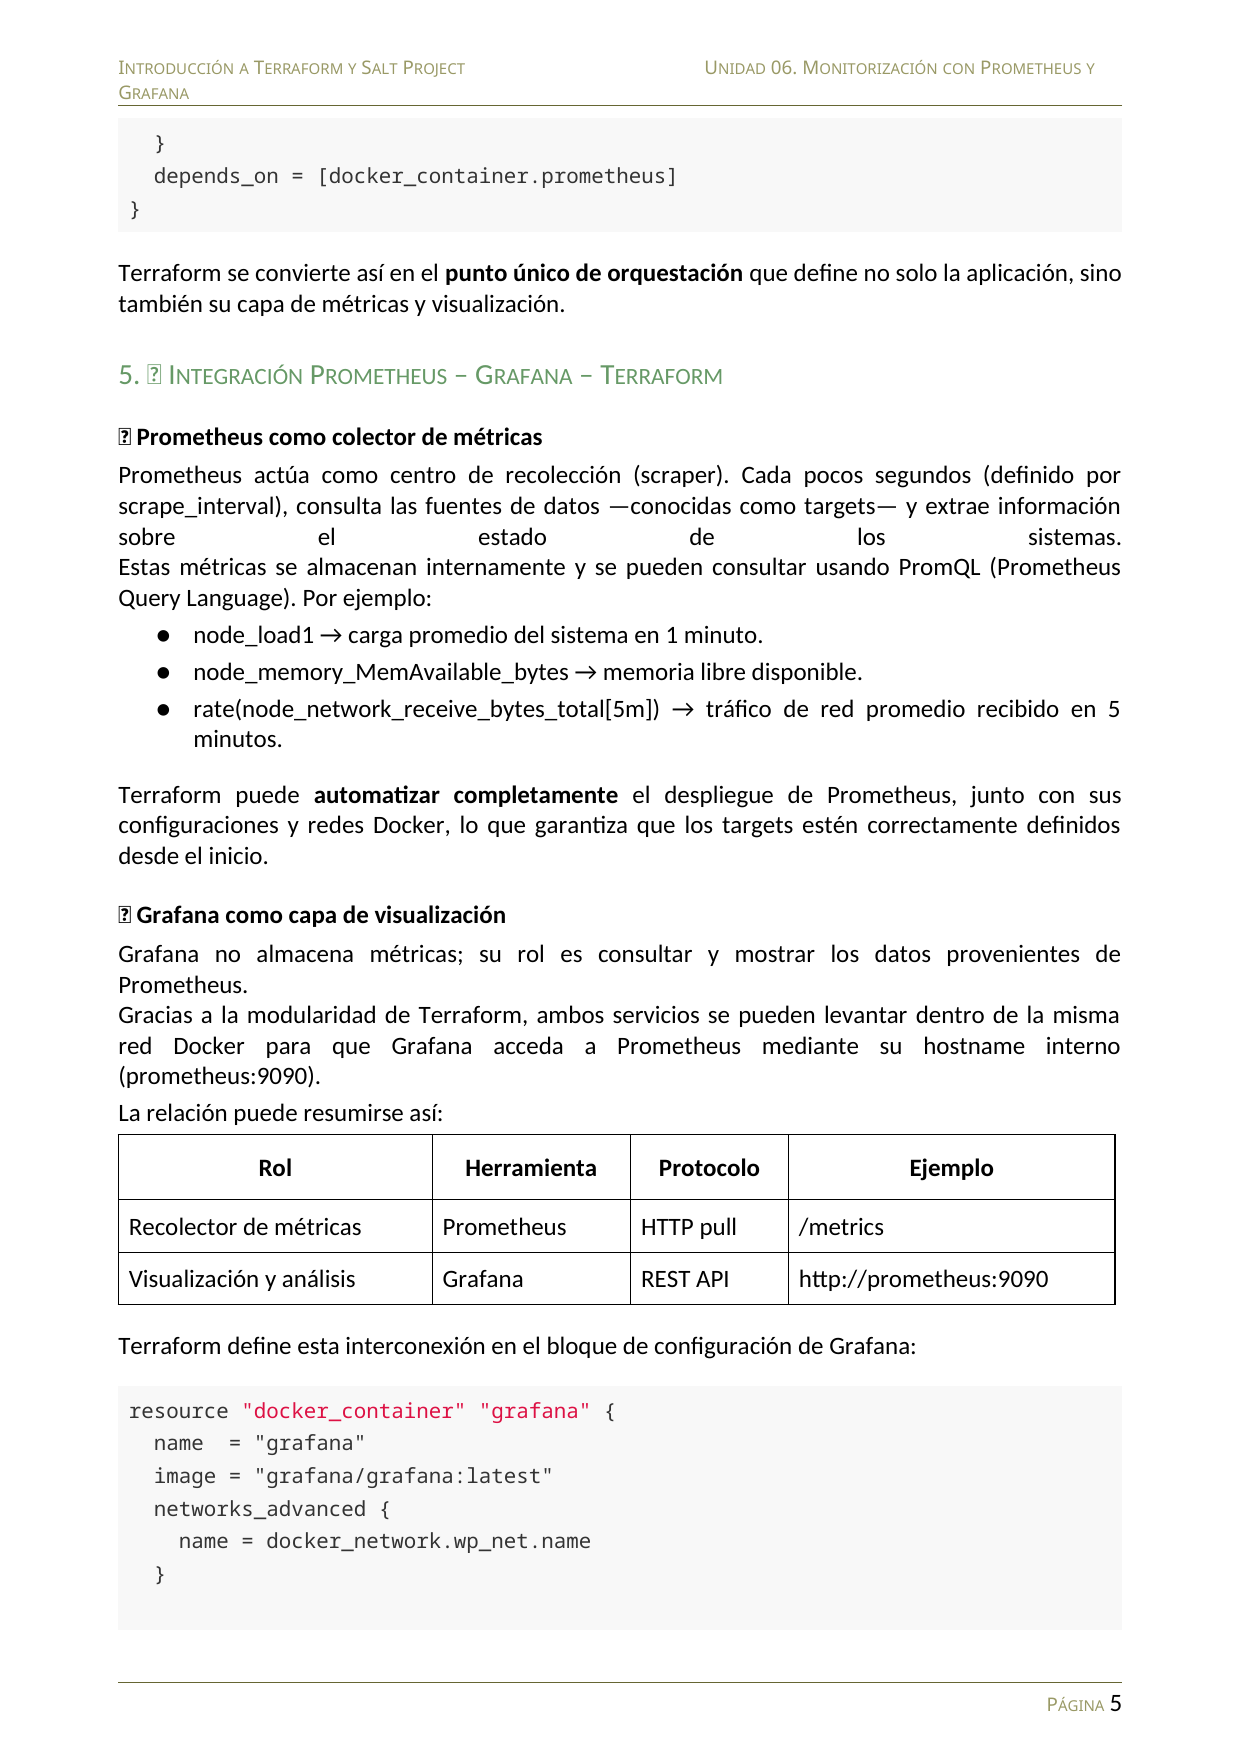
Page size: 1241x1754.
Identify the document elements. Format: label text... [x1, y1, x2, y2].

text Prometheus actúa como centro de recolección (scraper). Cada pocos segundos (definido por scrape_interval), consulta las fuentes de datos —conocidas como targets— y extrae información sobre el estado de los sistemas. Estas métricas se almacenan internamente y se pueden consultar usando PromQL (Prometheus Query Language). Por ejemplo: [118, 460, 1122, 612]
text 🔹 Prometheus como colector de métricas [118, 421, 1122, 451]
table_header Herramienta [433, 1135, 630, 1199]
table_header } depends_on = [docker_container.prometheus] } [118, 118, 1122, 232]
table_cell Recolector de métricas [119, 1200, 432, 1252]
table_cell http://prometheus:9090 [789, 1253, 1114, 1304]
text 🔹 Grafana como capa de visualización [118, 899, 1122, 930]
table_cell REST API [631, 1253, 788, 1304]
table_cell HTTP pull [631, 1200, 788, 1252]
text La relación puede resumirse así: [118, 1097, 1122, 1128]
table_header Rol [119, 1135, 432, 1199]
table_cell Prometheus [433, 1200, 630, 1252]
table_cell /metrics [789, 1200, 1114, 1252]
text Terraform se convierte así en el punto único de orquestación que define no solo la aplicación, sino también su capa de métricas y visualización. [118, 257, 1122, 318]
table_cell Visualización y análisis [119, 1253, 432, 1304]
table_cell Grafana [433, 1253, 630, 1304]
list node_memory_MemAvailable_bytes → memoria libre disponible. [156, 656, 1122, 686]
table_header Protocolo [631, 1135, 788, 1199]
subtitle 5. 🔗 Integración Prometheus – Grafana – Terraform [118, 356, 1122, 392]
text Terraform define esta interconexión en el bloque de configuración de Grafana: [118, 1330, 1122, 1361]
table_header resource "docker_container" "grafana" { name = "grafana" image = "grafana/grafana:latest" networks_advanced { name = docker_network.wp_net.name } [118, 1386, 1122, 1630]
list node_load1 → carga promedio del sistema en 1 minuto. [156, 619, 1122, 649]
table_header Ejemplo [789, 1135, 1114, 1199]
list rate(node_network_receive_bytes_total[5m]) → tráfico de red promedio recibido en 5 minutos. [156, 693, 1122, 754]
text Terraform puede automatizar completamente el despliegue de Prometheus, junto con sus configuraciones y redes Docker, lo que garantiza que los targets estén correctamente definidos desde el inicio. [118, 779, 1122, 870]
text Grafana no almacena métricas; su rol es consultar y mostrar los datos provenientes de Prometheus. Gracias a la modularidad de Terraform, ambos servicios se pueden levantar dentro de la misma red Docker para que Grafana acceda a Prometheus mediante su hostname interno (prometheus:9090). [118, 938, 1122, 1091]
